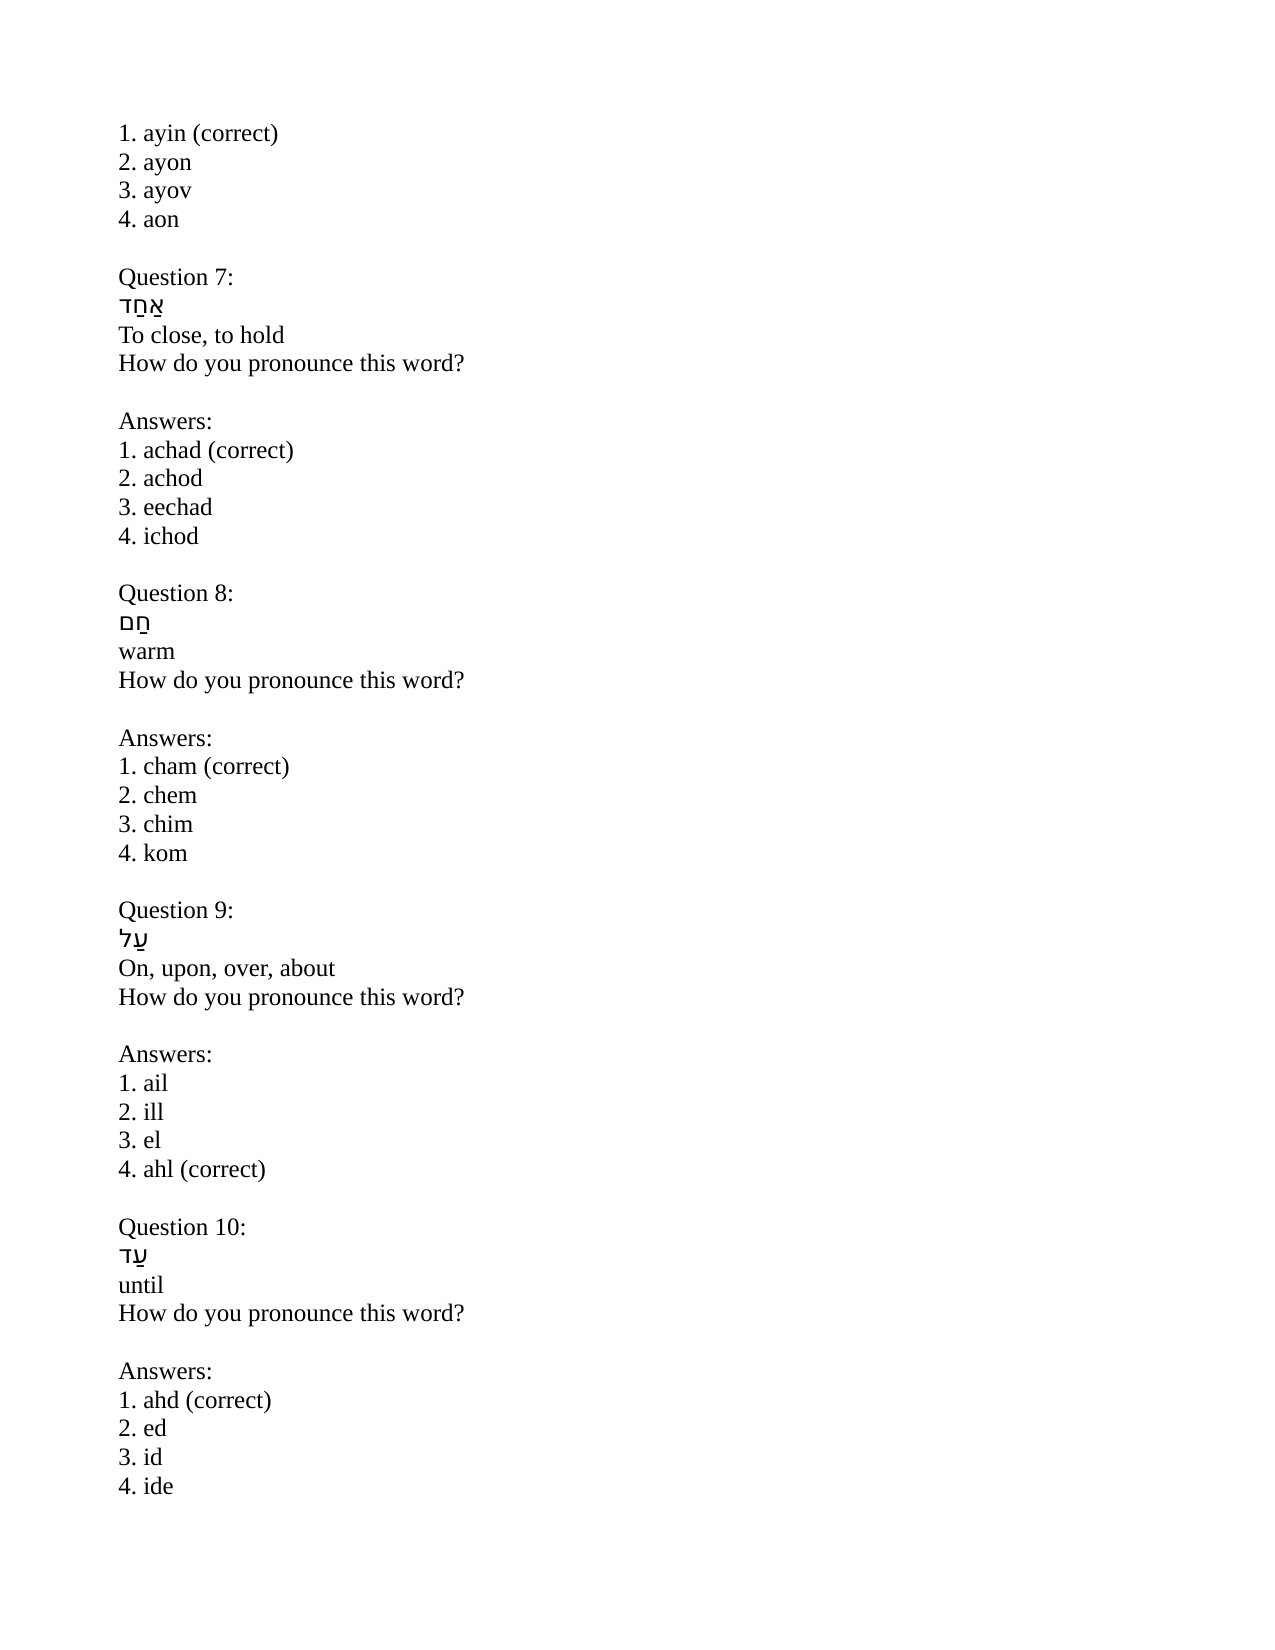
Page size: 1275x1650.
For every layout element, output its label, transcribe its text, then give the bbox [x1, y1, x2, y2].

text 3. ayov [118, 176, 1157, 204]
text Answers: [118, 406, 1157, 435]
text Answers: [118, 723, 1157, 751]
text until [118, 1270, 1157, 1298]
text 4. aon [118, 204, 1157, 233]
text Answers: [118, 1039, 1157, 1068]
text On, upon, over, about [118, 953, 1157, 982]
text Question 10: [118, 1212, 1157, 1241]
text To close, to hold [118, 320, 1157, 348]
text Answers: [118, 1356, 1157, 1385]
text 3. chim [118, 809, 1157, 838]
text אַחַד [118, 291, 1157, 320]
text 4. ahl (correct) [118, 1154, 1157, 1183]
text 1. ahd (correct) [118, 1385, 1157, 1413]
text 1. cham (correct) [118, 751, 1157, 780]
text Question 9: [118, 895, 1157, 924]
text 1. achad (correct) [118, 435, 1157, 463]
text 4. kom [118, 838, 1157, 866]
text 4. ide [118, 1471, 1157, 1500]
text Question 8: [118, 578, 1157, 607]
text How do you pronounce this word? [118, 982, 1157, 1011]
text עַד [118, 1241, 1157, 1270]
text Question 7: [118, 262, 1157, 291]
text 2. chem [118, 780, 1157, 809]
text 2. ayon [118, 147, 1157, 176]
text warm [118, 636, 1157, 665]
text 1. ayin (correct) [118, 118, 1157, 147]
text עַל [118, 924, 1157, 953]
text 2. ed [118, 1413, 1157, 1442]
text How do you pronounce this word? [118, 665, 1157, 694]
text 3. id [118, 1442, 1157, 1471]
text חַם [118, 607, 1157, 636]
text 3. eechad [118, 492, 1157, 521]
text 3. el [118, 1126, 1157, 1154]
text 2. achod [118, 463, 1157, 492]
text 1. ail [118, 1068, 1157, 1097]
text 4. ichod [118, 521, 1157, 550]
text 2. ill [118, 1097, 1157, 1126]
text How do you pronounce this word? [118, 1298, 1157, 1327]
text How do you pronounce this word? [118, 348, 1157, 377]
